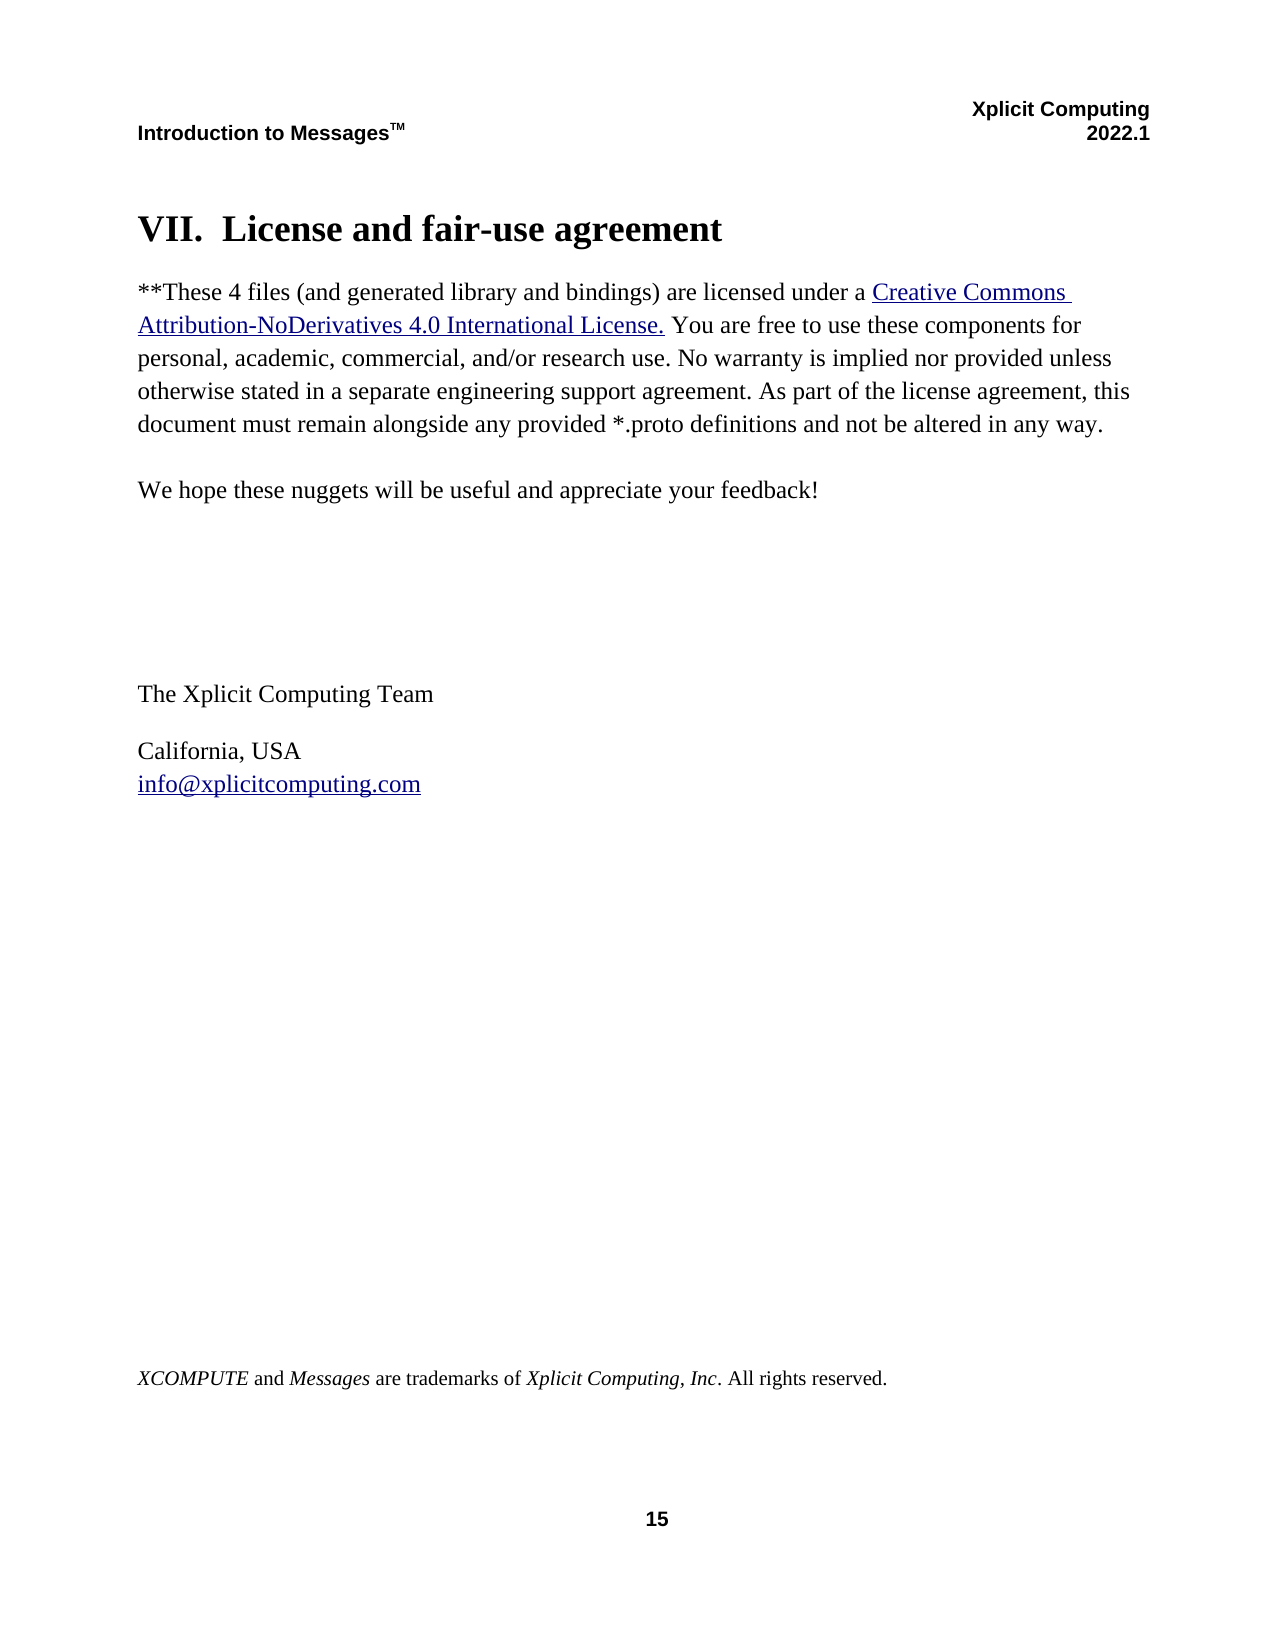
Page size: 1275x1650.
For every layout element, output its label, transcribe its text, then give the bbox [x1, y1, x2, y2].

text The Xplicit Computing Team [137, 646, 1150, 708]
text XCOMPUTE and Messages are trademarks of Xplicit Computing, Inc. All rights reserved. [137, 1366, 1150, 1390]
subtitle License and fair-use agreement [137, 206, 1150, 249]
text California, USA info@xplicitcomputing.com [137, 736, 1150, 831]
text **These 4 files (and generated library and bindings) are licensed under a Creative Commons Attribution-NoDerivatives 4.0 International License. You are free to use these components for personal, academic, commercial, and/or research use. No warranty is implied nor provided unless otherwise stated in a separate engineering support agreement. As part of the license agreement, this document must remain alongside any provided *.proto definitions and not be altered in any way. We hope these nuggets will be useful and appreciate your feedback! [137, 277, 1150, 504]
